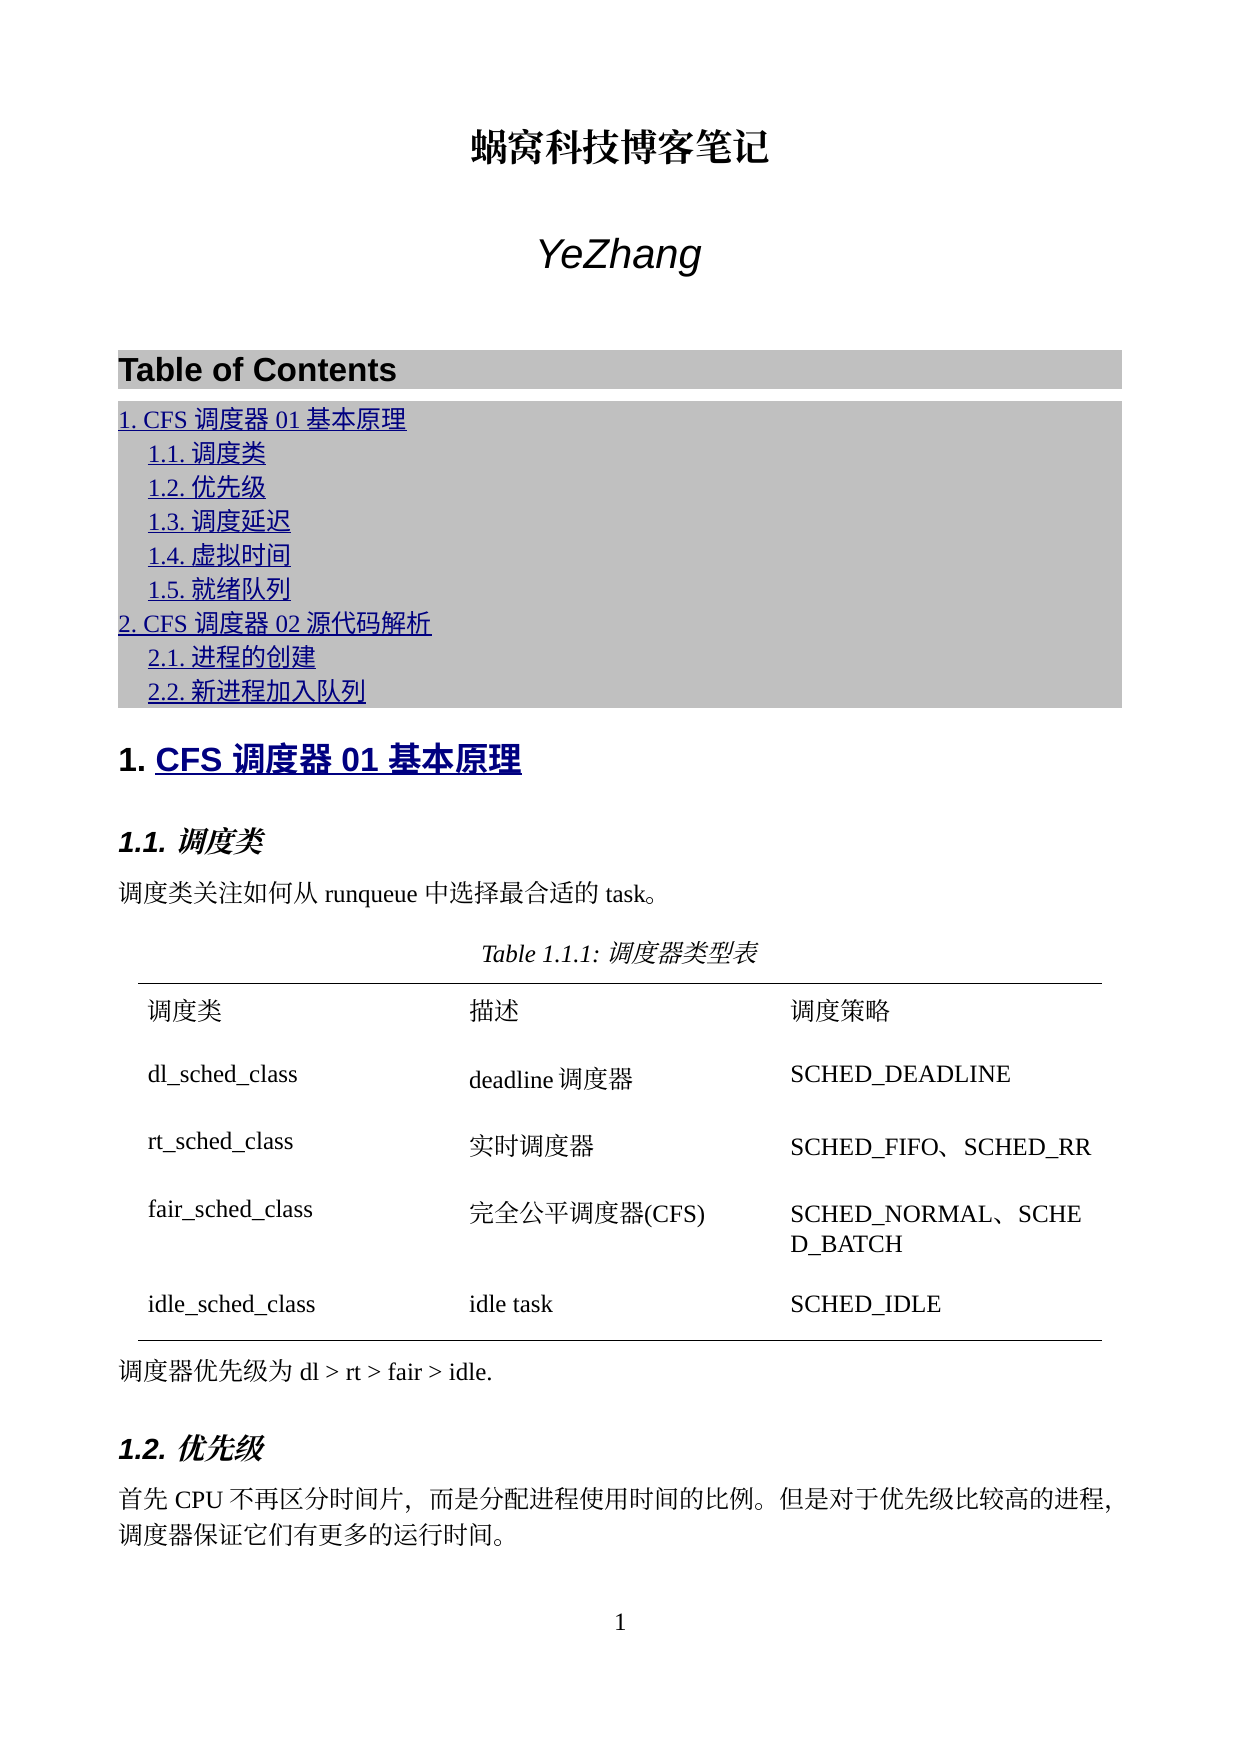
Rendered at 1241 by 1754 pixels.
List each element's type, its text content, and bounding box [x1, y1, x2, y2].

subtitle CFS 调度器 01 基本原理 [118, 733, 1122, 781]
text 1.1. 调度类 [148, 435, 1122, 469]
subtitle 调度类 [118, 819, 1122, 861]
text 调度类关注如何从 runqueue 中选择最合适的 task。 [118, 873, 1122, 909]
table_cell SCHED_NORMAL、SCHED_BATCH [781, 1184, 1102, 1280]
table_cell SCHED_IDLE [781, 1280, 1102, 1340]
text 1. CFS 调度器 01 基本原理 [118, 401, 1122, 435]
text 1.3. 调度延迟 [148, 503, 1122, 537]
table_cell fair_sched_class [138, 1184, 459, 1280]
subtitle Table of Contents [118, 350, 1122, 389]
table_cell 实时调度器 [460, 1117, 781, 1184]
text 调度器优先级为 dl > rt > fair > idle. [118, 1352, 1122, 1388]
table_cell rt_sched_class [138, 1117, 459, 1184]
table_header 调度策略 [781, 984, 1102, 1050]
subtitle 优先级 [118, 1426, 1122, 1467]
table_cell SCHED_FIFO、SCHED_RR [781, 1117, 1102, 1184]
table_cell dl_sched_class [138, 1050, 459, 1117]
text 1.2. 优先级 [148, 469, 1122, 503]
text 2.1. 进程的创建 [148, 640, 1122, 674]
table_cell deadline调度器 [460, 1050, 781, 1117]
text 2.2. 新进程加入队列 [148, 674, 1122, 708]
table_header 调度类 [138, 984, 459, 1050]
text 首先 CPU 不再区分时间片，而是分配进程使用时间的比例。但是对于优先级比较高的进程，调度器保证它们有更多的运行时间。 [118, 1480, 1122, 1552]
text 2. CFS 调度器 02 源代码解析 [118, 606, 1122, 640]
table_cell 完全公平调度器(CFS) [460, 1184, 781, 1280]
table_cell SCHED_DEADLINE [781, 1050, 1102, 1117]
table_header 描述 [460, 984, 781, 1050]
text 1.5. 就绪队列 [148, 572, 1122, 606]
title 蜗窝科技博客笔记 [118, 118, 1122, 172]
table_cell idle_sched_class [138, 1280, 459, 1340]
table_cell idle task [460, 1280, 781, 1340]
text 1.4. 虚拟时间 [148, 537, 1122, 572]
text Table 1.1.1: 调度器类型表 [118, 934, 1122, 970]
subtitle YeZhang [118, 229, 1122, 277]
